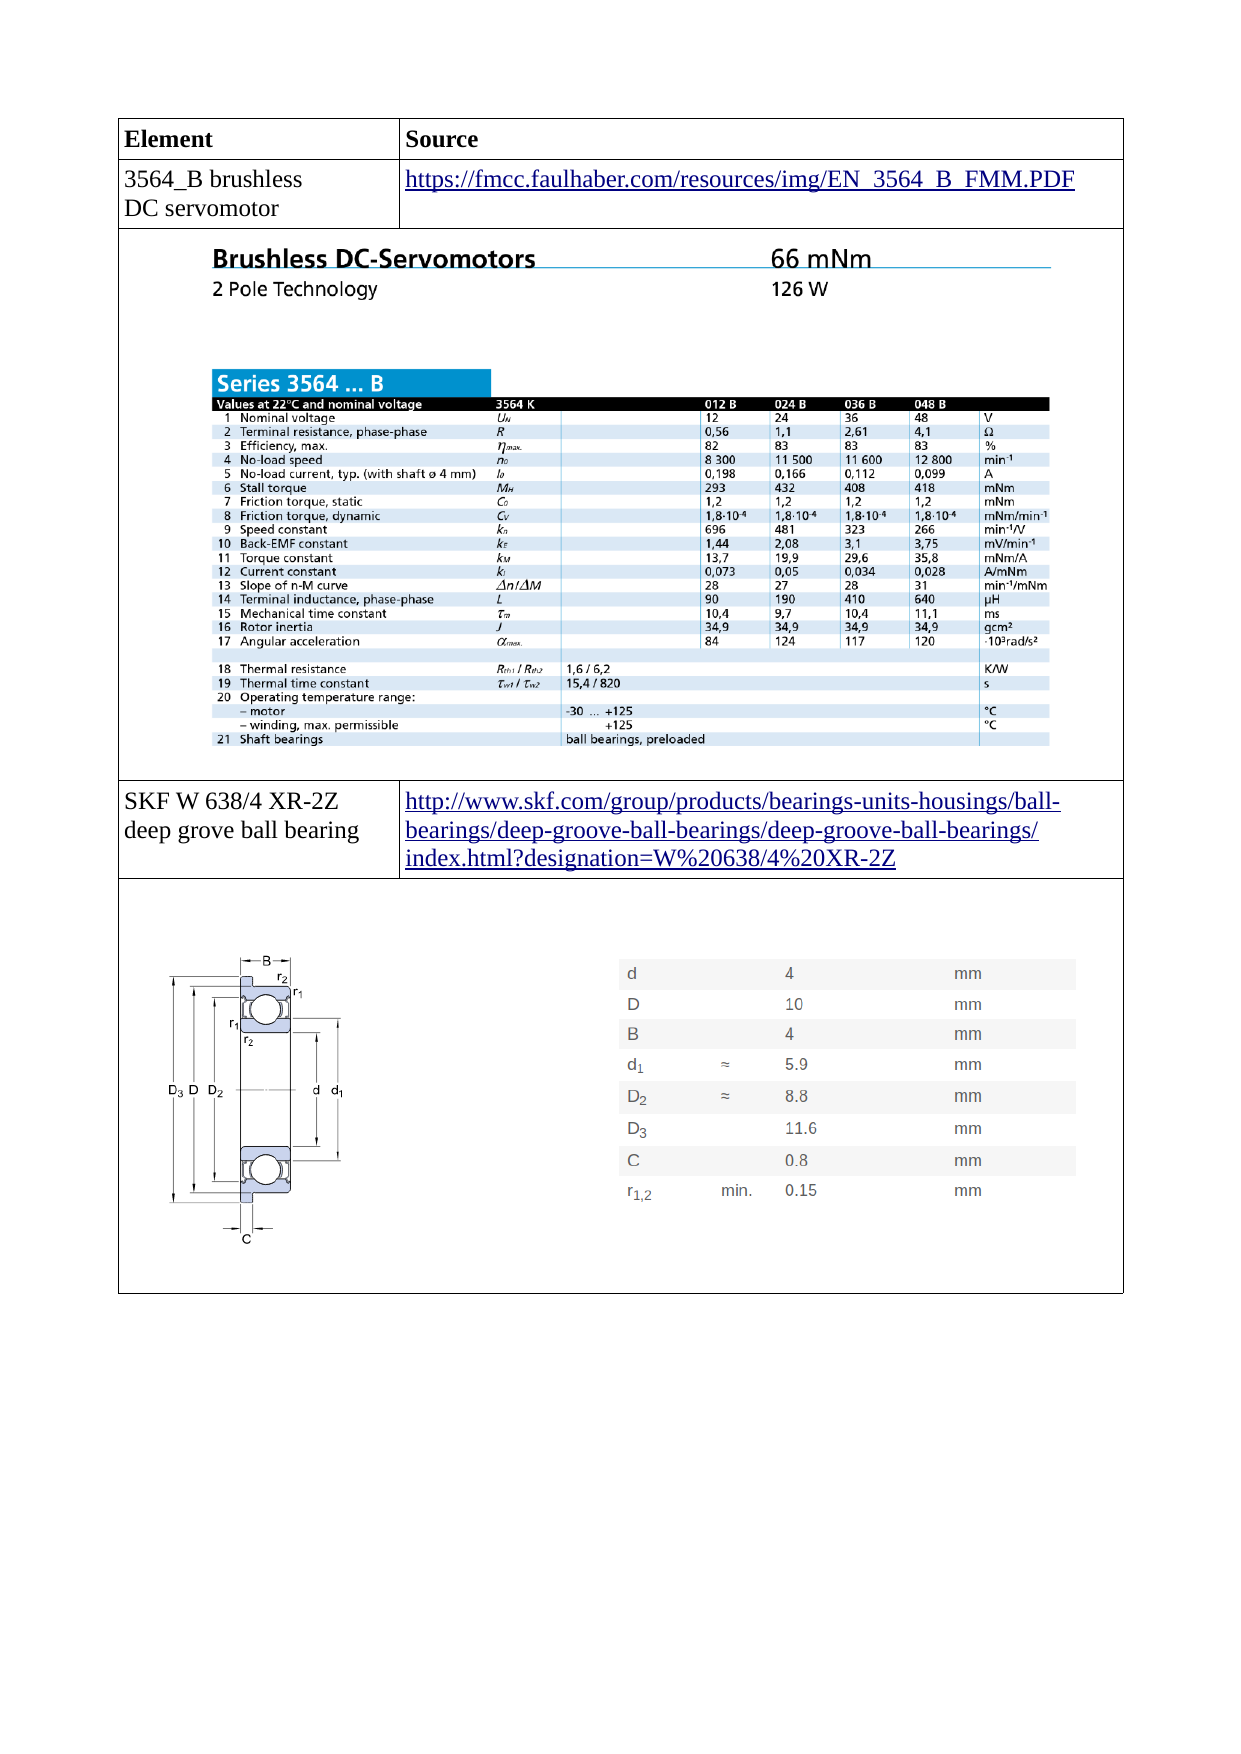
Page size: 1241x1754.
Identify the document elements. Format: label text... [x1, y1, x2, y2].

table_cell [119, 229, 1123, 780]
picture [205, 245, 1052, 746]
table_header Element [119, 119, 399, 158]
table_cell [119, 879, 1123, 1293]
table_header Source [400, 119, 1123, 158]
picture [986, 887, 1123, 1259]
table_cell https://fmcc.faulhaber.com/resources/img/EN_3564_B_FMM.PDF [400, 160, 1123, 227]
table_cell 3564_B brushless DC servomotor [119, 160, 399, 227]
table_cell http://www.skf.com/group/products/bearings-units-housings/ball-bearings/deep-groove-ball-bearings/deep-groove-ball-bearings/index.html?designation=W%20638/4%20XR-2Z [400, 781, 1123, 878]
table_cell SKF W 638/4 XR-2Z deep grove ball bearing [119, 781, 399, 878]
